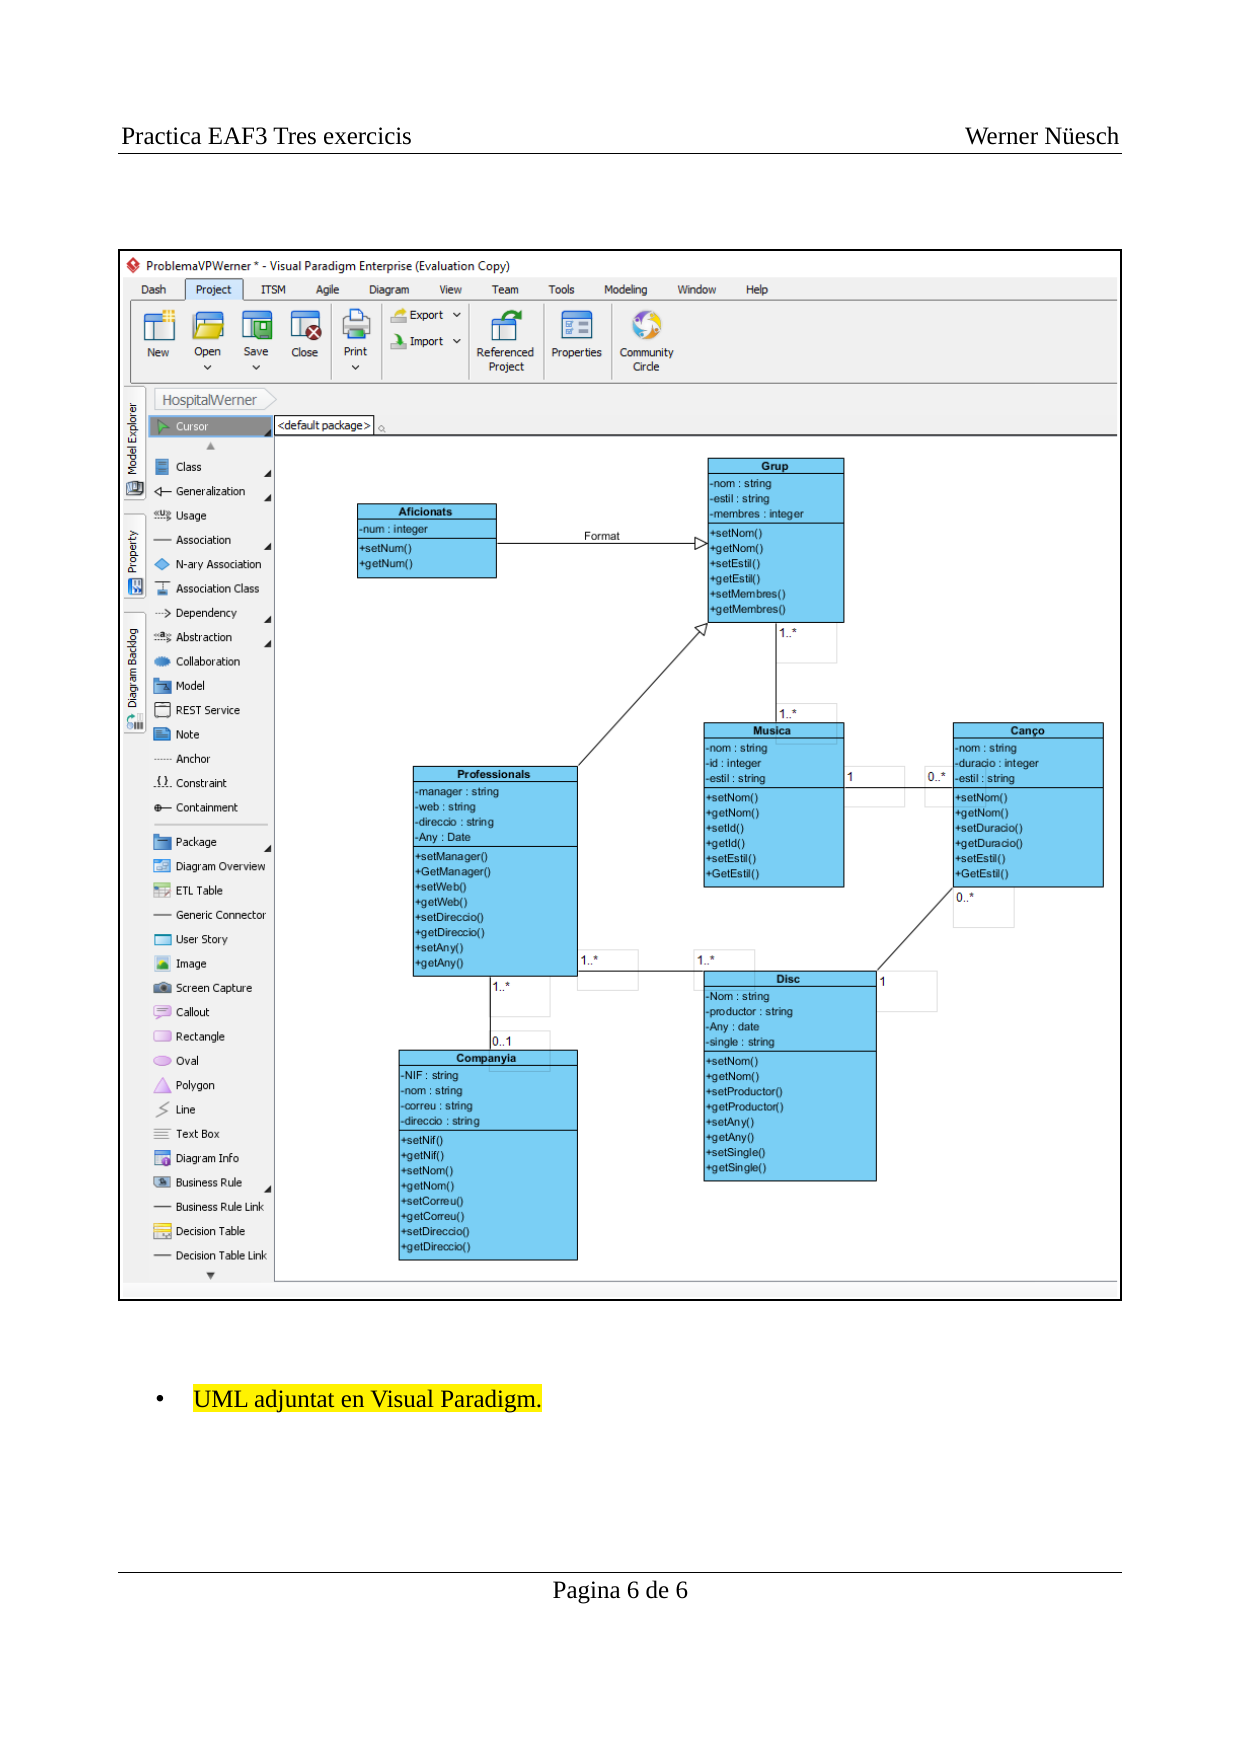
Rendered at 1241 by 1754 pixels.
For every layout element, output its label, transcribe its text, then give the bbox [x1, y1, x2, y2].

list UML adjuntat en Visual Paradigm. [156, 1384, 1122, 1412]
picture [123, 254, 1118, 1297]
